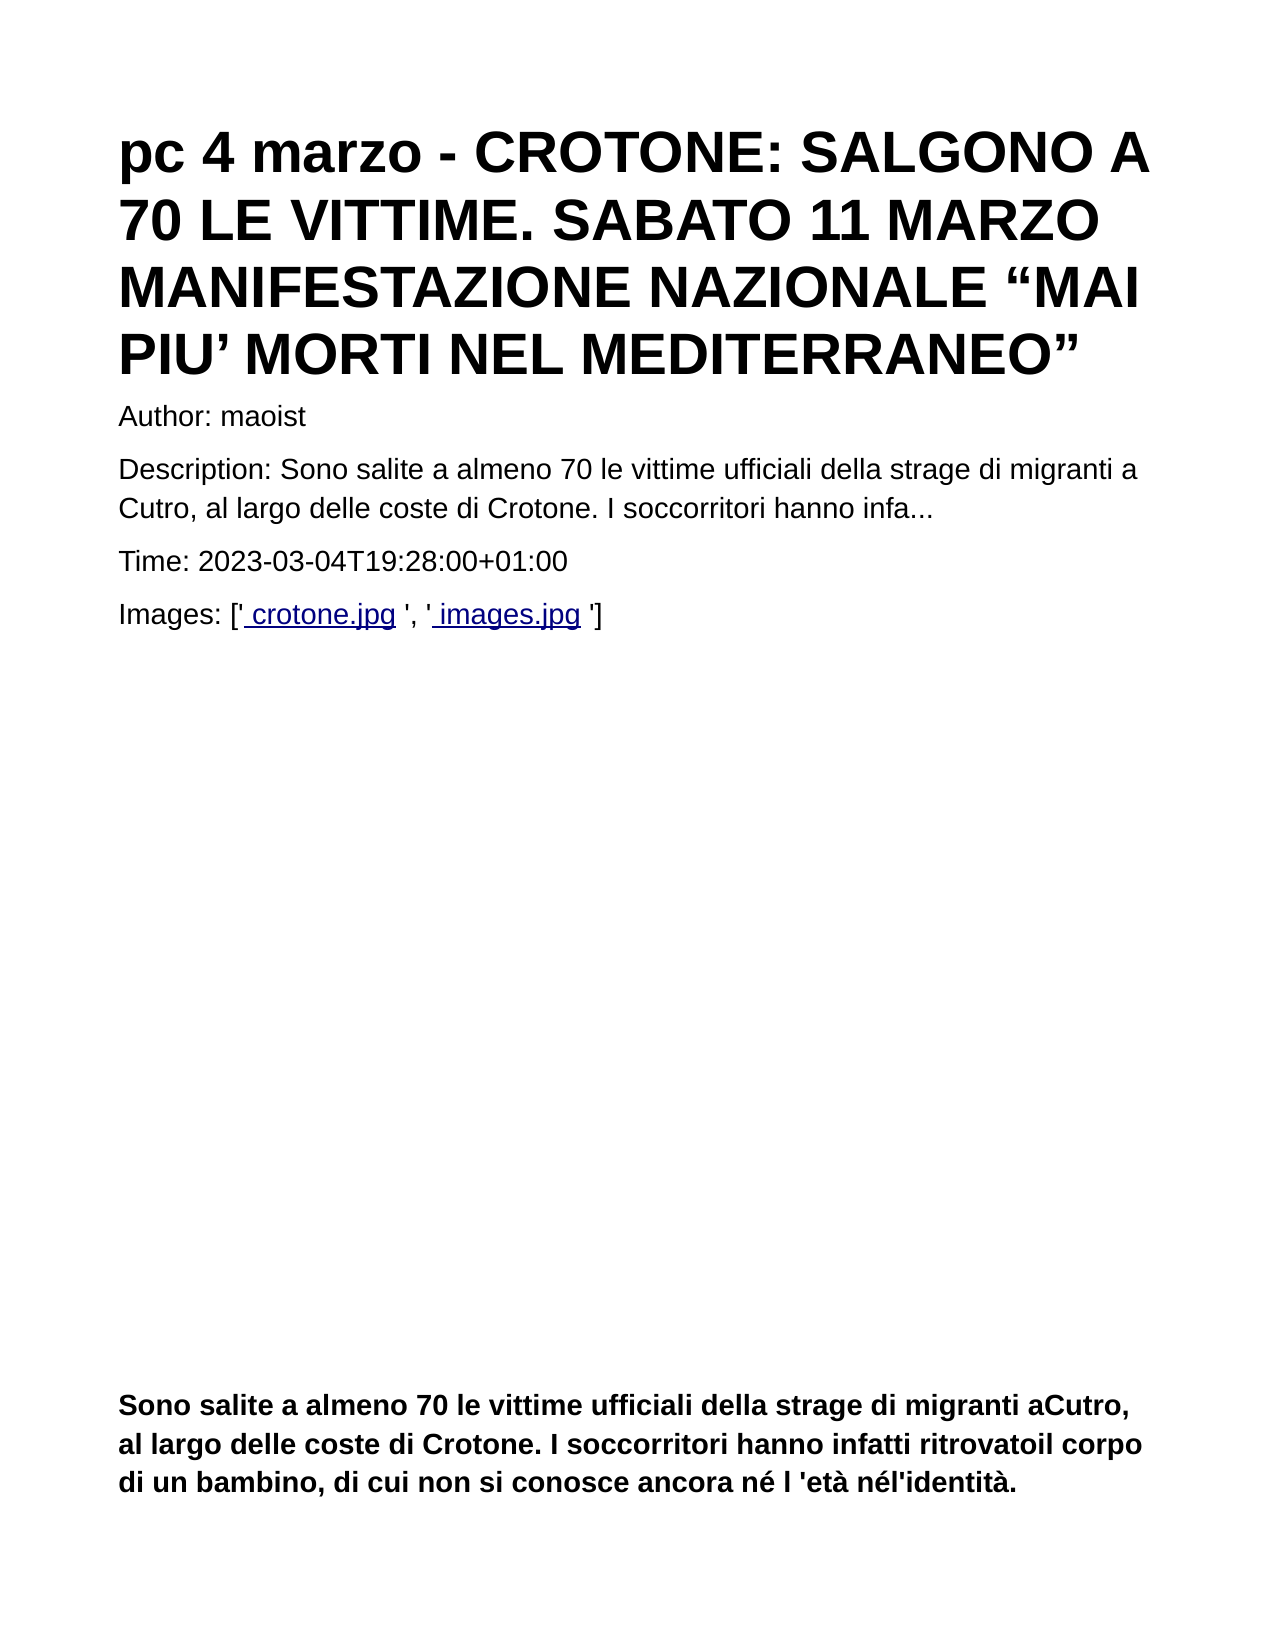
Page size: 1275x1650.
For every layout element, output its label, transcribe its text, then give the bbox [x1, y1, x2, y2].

text Sono salite a almeno 70 le vittime ufficiali della strage di migranti aCutro, al largo delle coste di Crotone. I soccorritori hanno infatti ritrovatoil corpo di un bambino, di cui non si conosce ancora né l 'età nél'identità. [118, 1388, 1157, 1499]
text Author: maoist [118, 399, 1157, 432]
text Time: 2023-03-04T19:28:00+01:00 [118, 544, 1157, 577]
text Images: [' crotone.jpg ', ' images.jpg '] [118, 597, 1157, 630]
subtitle pc 4 marzo - CROTONE: SALGONO A 70 LE VITTIME. SABATO 11 MARZO MANIFESTAZIONE NAZIONALE “MAI PIU’ MORTI NEL MEDITERRANEO” [118, 118, 1157, 386]
text Description: Sono salite a almeno 70 le vittime ufficiali della strage di migranti a Cutro, al largo delle coste di Crotone. I soccorritori hanno infa... [118, 452, 1157, 524]
